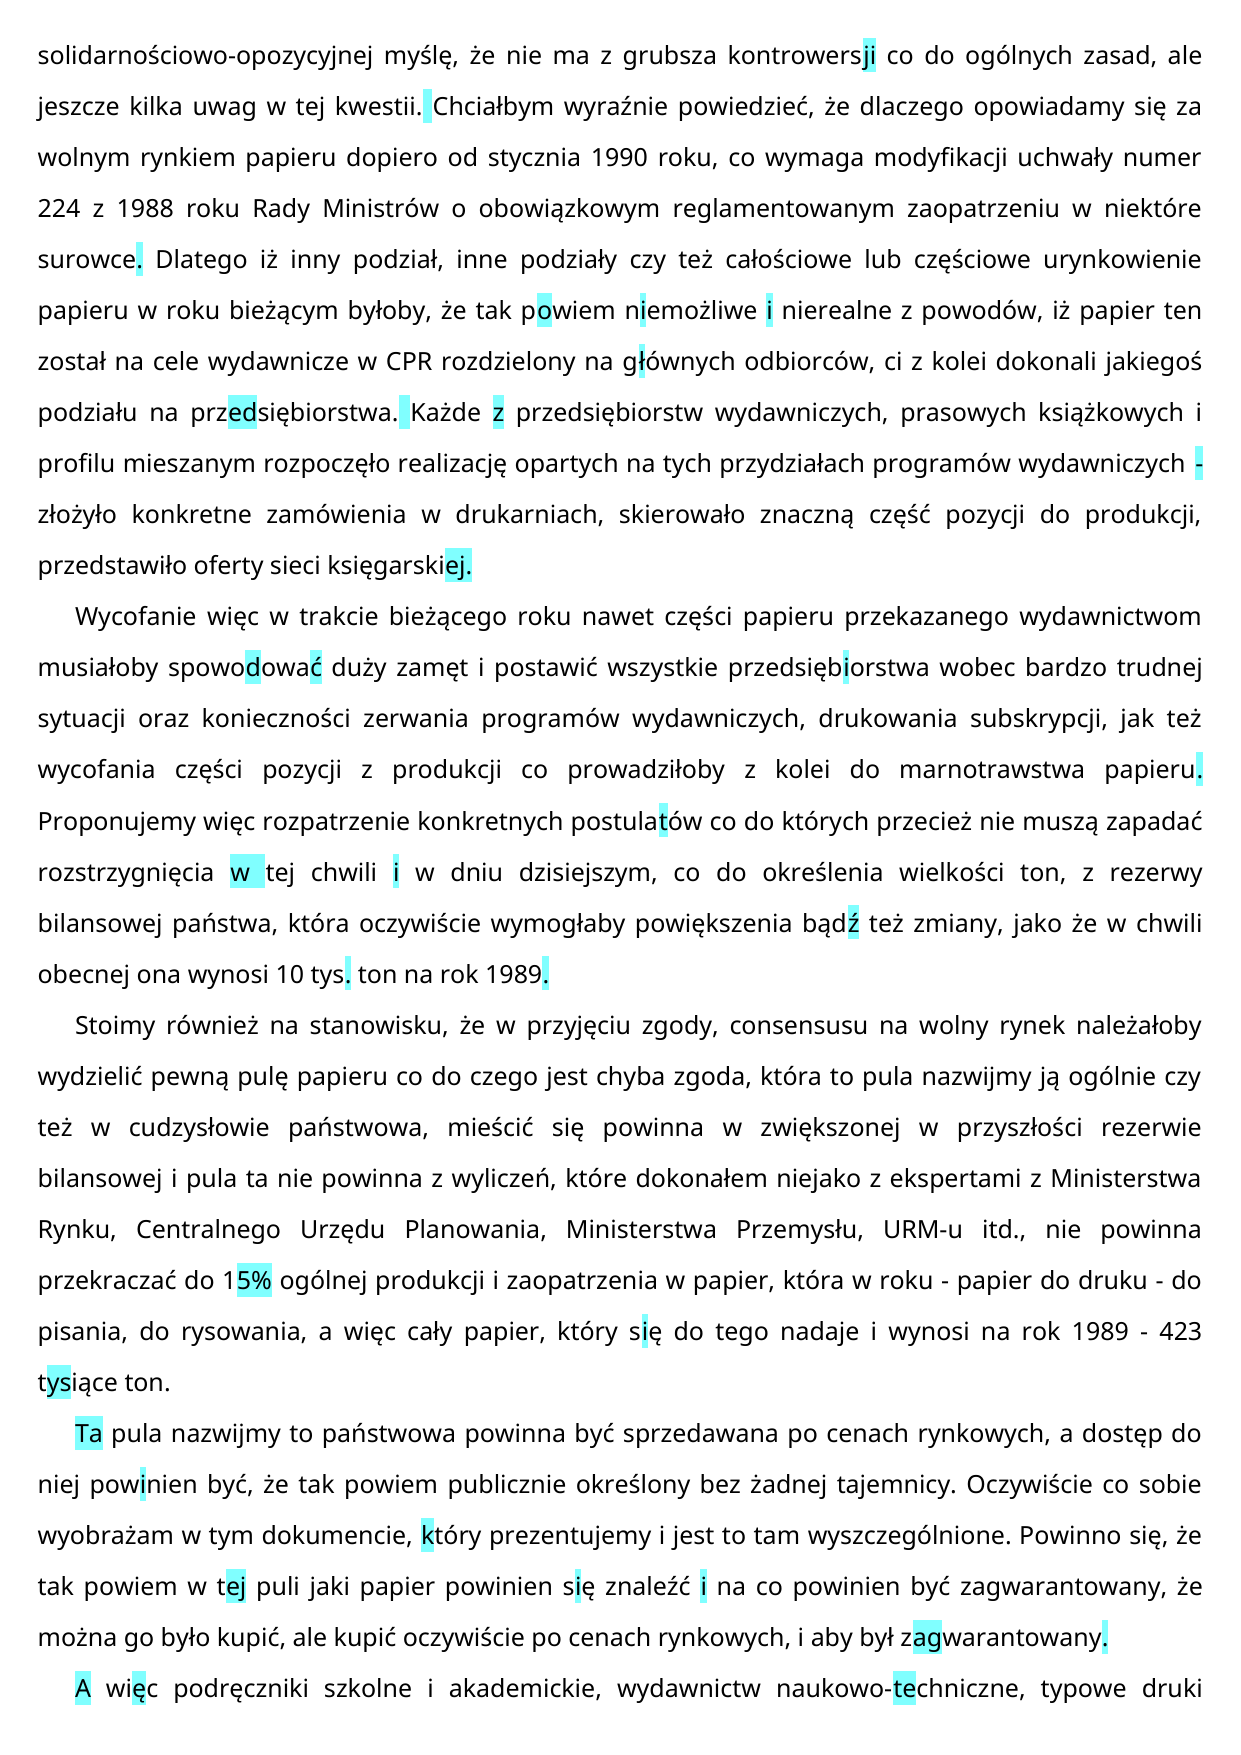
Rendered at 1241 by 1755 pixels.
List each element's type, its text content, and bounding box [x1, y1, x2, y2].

text A więc podręczniki szkolne i akademickie, wydawnictw naukowo-techniczne, typowe druki [37, 1671, 1203, 1705]
text Stoimy również na stanowisku, że w przyjęciu zgody, consensusu na wolny rynek należałoby wydzielić pewną pulę papieru co do czego jest chyba zgoda, która to pula nazwijmy ją ogólnie czy też w cudzysłowie państwowa, mieścić się powinna w zwiększonej w przyszłości rezerwie bilansowej i pula ta nie powinna z wyliczeń, które dokonałem niejako z ekspertami z Ministerstwa Rynku, Centralnego Urzędu Planowania, Ministerstwa Przemysłu, URM-u itd., nie powinna przekraczać do 15% ogólnej produkcji i zaopatrzenia w papier, która w roku - papier do druku - do pisania, do rysowania, a więc cały papier, który się do tego nadaje i wynosi na rok 1989 - 423 tysiące ton. [37, 1007, 1203, 1399]
text solidarnościowo-opozycyjnej myślę, że nie ma z grubsza kontrowersji co do ogólnych zasad, ale jeszcze kilka uwag w tej kwestii. Chciałbym wyraźnie powiedzieć, że dlaczego opowiadamy się za wolnym rynkiem papieru dopiero od stycznia 1990 roku, co wymaga modyfikacji uchwały numer 224 z 1988 roku Rady Ministrów o obowiązkowym reglamentowanym zaopatrzeniu w niektóre surowce. Dlatego iż inny podział, inne podziały czy też całościowe lub częściowe urynkowienie papieru w roku bieżącym byłoby, że tak powiem niemożliwe i nierealne z powodów, iż papier ten został na cele wydawnicze w CPR rozdzielony na głównych odbiorców, ci z kolei dokonali jakiegoś podziału na przedsiębiorstwa. Każde z przedsiębiorstw wydawniczych, prasowych książkowych i profilu mieszanym rozpoczęło realizację opartych na tych przydziałach programów wydawniczych - złożyło konkretne zamówienia w drukarniach, skierowało znaczną część pozycji do produkcji, przedstawiło oferty sieci księgarskiej. [37, 37, 1203, 582]
text Ta pula nazwijmy to państwowa powinna być sprzedawana po cenach rynkowych, a dostęp do niej powinien być, że tak powiem publicznie określony bez żadnej tajemnicy. Oczywiście co sobie wyobrażam w tym dokumencie, który prezentujemy i jest to tam wyszczególnione. Powinno się, że tak powiem w tej puli jaki papier powinien się znaleźć i na co powinien być zagwarantowany, że można go było kupić, ale kupić oczywiście po cenach rynkowych, i aby był zagwarantowany. [37, 1416, 1203, 1654]
text Wycofanie więc w trakcie bieżącego roku nawet części papieru przekazanego wydawnictwom musiałoby spowodować duży zamęt i postawić wszystkie przedsiębiorstwa wobec bardzo trudnej sytuacji oraz konieczności zerwania programów wydawniczych, drukowania subskrypcji, jak też wycofania części pozycji z produkcji co prowadziłoby z kolei do marnotrawstwa papieru. Proponujemy więc rozpatrzenie konkretnych postulatów co do których przecież nie muszą zapadać rozstrzygnięcia w tej chwili i w dniu dzisiejszym, co do określenia wielkości ton, z rezerwy bilansowej państwa, która oczywiście wymogłaby powiększenia bądź też zmiany, jako że w chwili obecnej ona wynosi 10 tys. ton na rok 1989. [37, 599, 1203, 990]
